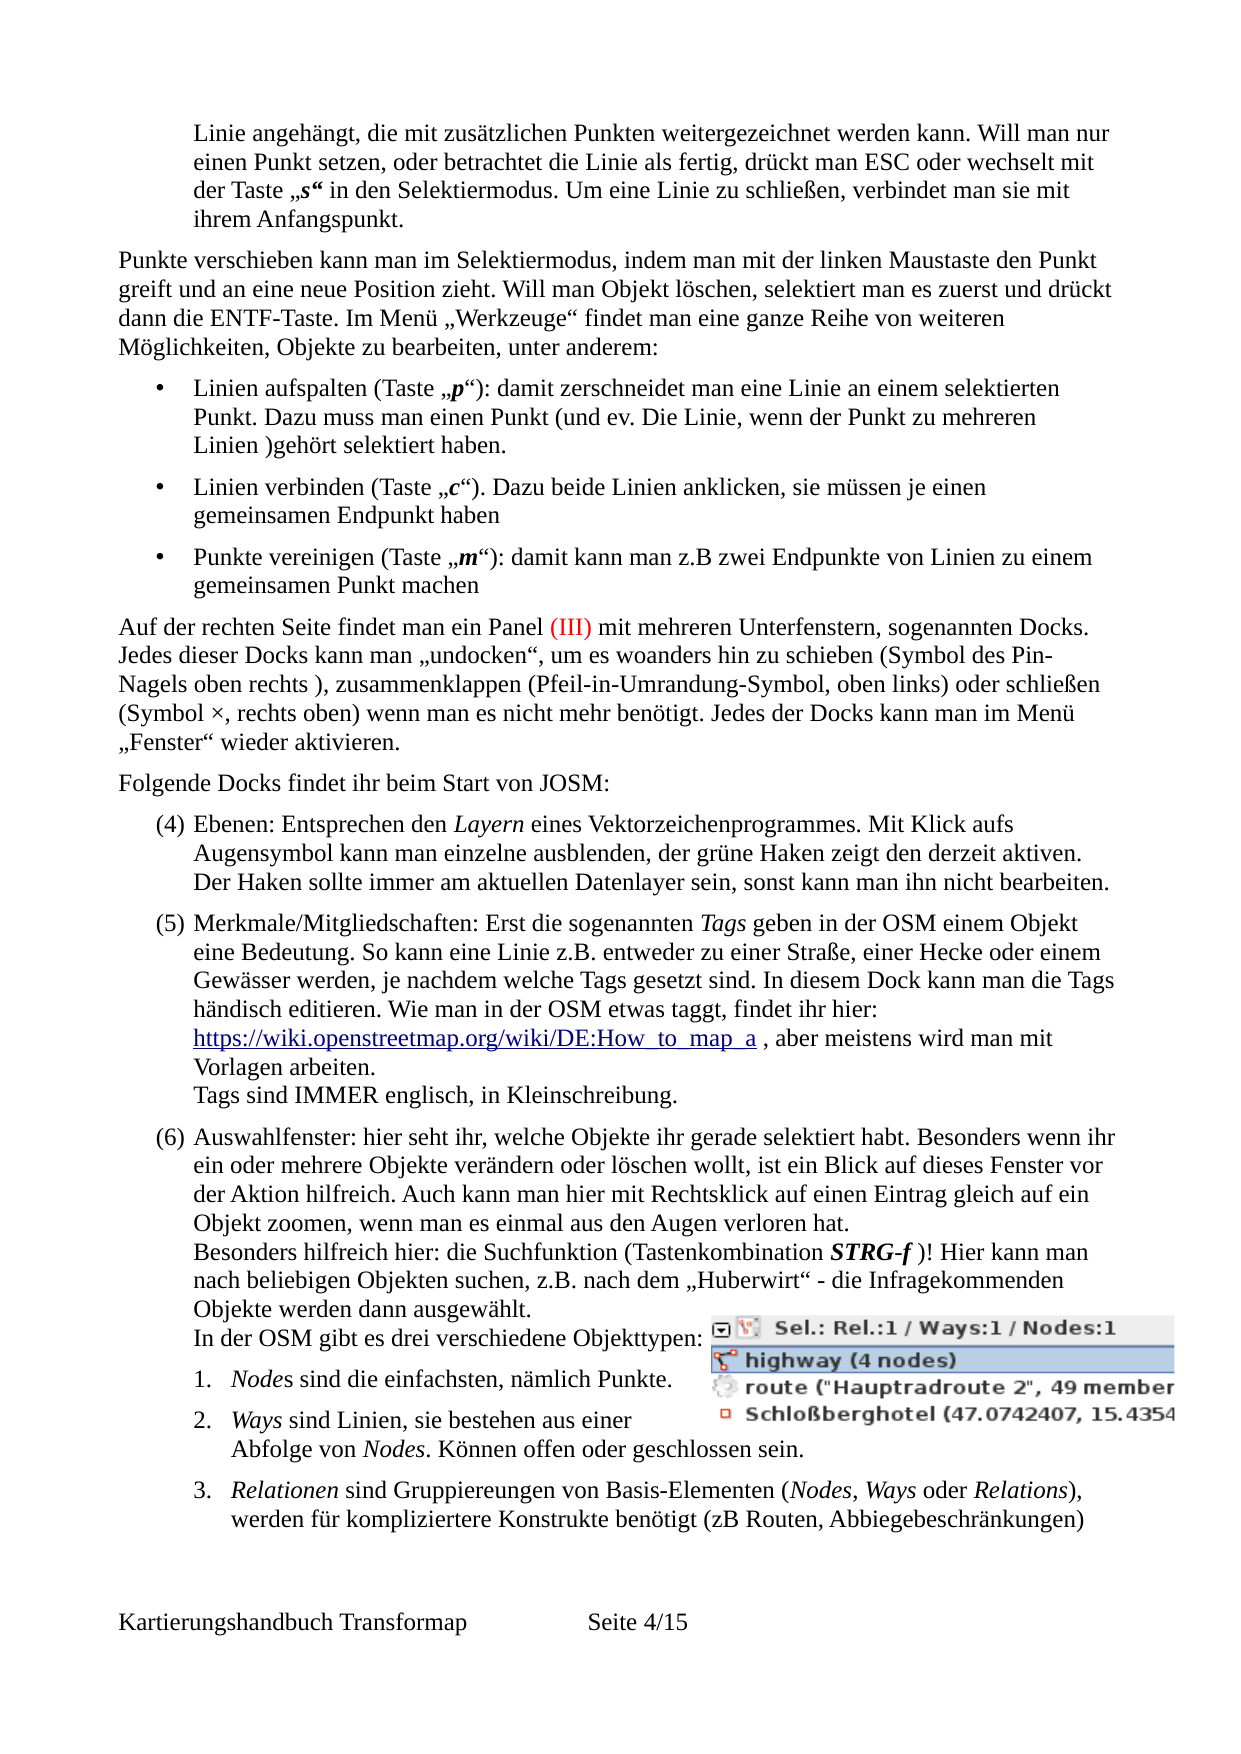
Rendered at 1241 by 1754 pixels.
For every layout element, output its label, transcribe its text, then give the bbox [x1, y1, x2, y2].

list Nodes sind die einfachsten, nämlich Punkte. [193, 1364, 711, 1393]
text Auf der rechten Seite findet man ein Panel (III) mit mehreren Unterfenstern, sogenannten Docks. Jedes dieser Docks kann man „undocken“, um es woanders hin zu schieben (Symbol des Pin-Nagels oben rechts ), zusammenklappen (Pfeil-in-Umrandung-Symbol, oben links) oder schließen (Symbol ×, rechts oben) wenn man es nicht mehr benötigt. Jedes der Docks kann man im Menü „Fenster“ wieder aktivieren. [118, 612, 1122, 756]
text Punkte verschieben kann man im Selektiermodus, indem man mit der linken Maustaste den Punkt greift und an eine neue Position zieht. Will man Objekt löschen, selektiert man es zuerst und drückt dann die ENTF-Taste. Im Menü „Werkzeuge“ findet man eine ganze Reihe von weiteren Möglichkeiten, Objekte zu bearbeiten, unter anderem: [118, 246, 1122, 361]
list Relationen sind Gruppiereungen von Basis-Elementen (Nodes, Ways oder Relations), werden für kompliziertere Konstrukte benötigt (zB Routen, Abbiegebeschränkungen) [193, 1476, 1122, 1533]
list Auswahlfenster: hier seht ihr, welche Objekte ihr gerade selektiert habt. Besonders wenn ihr ein oder mehrere Objekte verändern oder löschen wollt, ist ein Blick auf dieses Fenster vor der Aktion hilfreich. Auch kann man hier mit Rechtsklick auf einen Eintrag gleich auf ein Objekt zoomen, wenn man es einmal aus den Augen verloren hat. Besonders hilfreich hier: die Suchfunktion (Tastenkombination STRG-f )! Hier kann man nach beliebigen Objekten suchen, z.B. nach dem „Huberwirt“ - die Infragekommenden Objekte werden dann ausgewählt. In der OSM gibt es drei verschiedene Objekttypen: [156, 1122, 1122, 1352]
list Linie angehängt, die mit zusätzlichen Punkten weitergezeichnet werden kann. Will man nur einen Punkt setzen, oder betrachtet die Linie als fertig, drückt man ESC oder wechselt mit der Taste „s“ in den Selektiermodus. Um eine Linie zu schließen, verbindet man sie mit ihrem Anfangspunkt. [156, 118, 1122, 233]
list Ways sind Linien, sie bestehen aus einer Abfolge von Nodes. Können offen oder geschlossen sein. [193, 1406, 1122, 1463]
list Ebenen: Entsprechen den Layern eines Vektorzeichenprogrammes. Mit Klick aufs Augensymbol kann man einzelne ausblenden, der grüne Haken zeigt den derzeit aktiven. Der Haken sollte immer am aktuellen Datenlayer sein, sonst kann man ihn nicht bearbeiten. [156, 809, 1122, 896]
picture [711, 1315, 1175, 1427]
list Punkte vereinigen (Taste „m“): damit kann man z.B zwei Endpunkte von Linien zu einem gemeinsamen Punkt machen [156, 542, 1122, 599]
list Merkmale/Mitgliedschaften: Erst die sogenannten Tags geben in der OSM einem Objekt eine Bedeutung. So kann eine Linie z.B. entweder zu einer Straße, einer Hecke oder einem Gewässer werden, je nachdem welche Tags gesetzt sind. In diesem Dock kann man die Tags händisch editieren. Wie man in der OSM etwas taggt, findet ihr hier: https://wiki.openstreetmap.org/wiki/DE:How_to_map_a , aber meistens wird man mit Vorlagen arbeiten. Tags sind IMMER englisch, in Kleinschreibung. [156, 908, 1122, 1109]
list Linien verbinden (Taste „c“). Dazu beide Linien anklicken, sie müssen je einen gemeinsamen Endpunkt haben [156, 472, 1122, 529]
text Folgende Docks findet ihr beim Start von JOSM: [118, 768, 1122, 797]
list Linien aufspalten (Taste „p“): damit zerschneidet man eine Linie an einem selektierten Punkt. Dazu muss man einen Punkt (und ev. Die Linie, wenn der Punkt zu mehreren Linien )gehört selektiert haben. [156, 373, 1122, 459]
